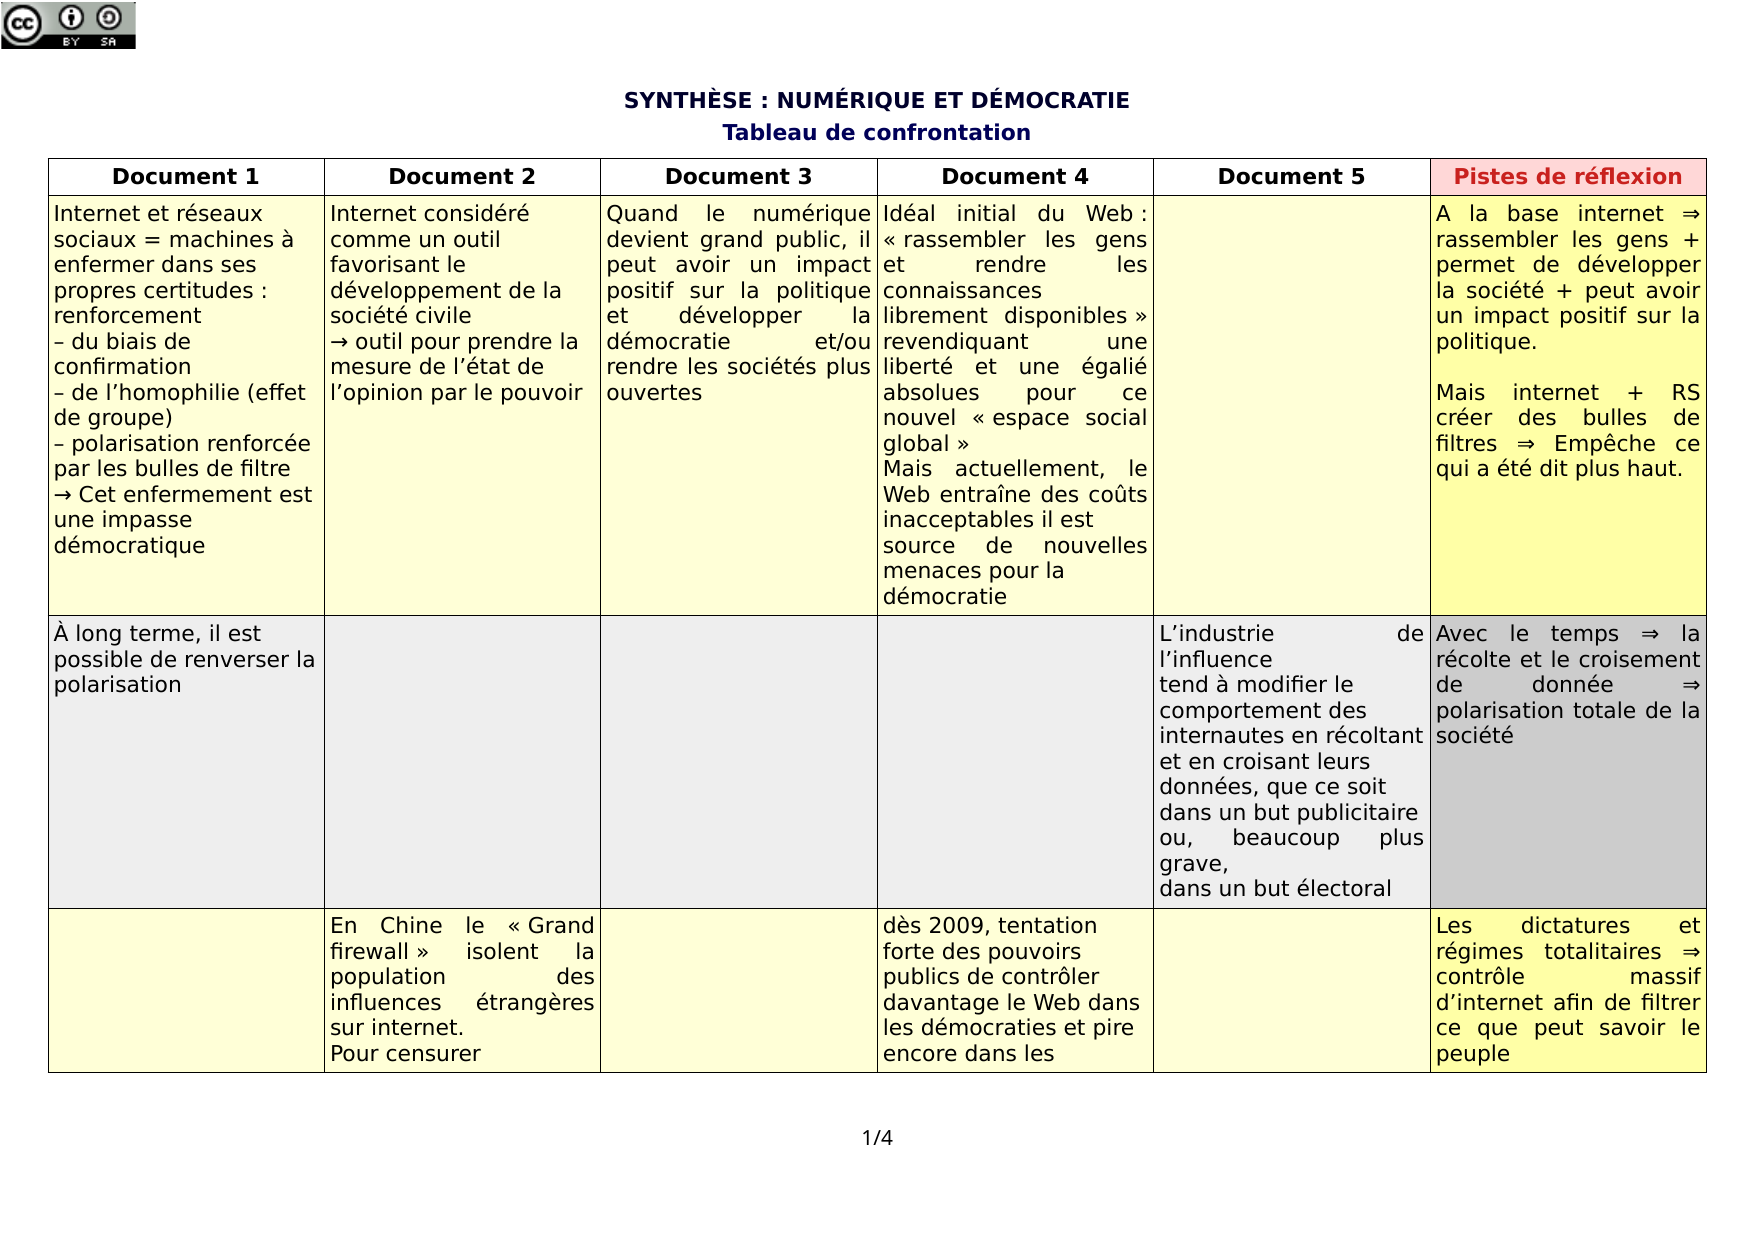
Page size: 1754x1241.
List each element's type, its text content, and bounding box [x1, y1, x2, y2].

table_cell Avec le temps ⇒ la récolte et le croisement de donnée ⇒ polarisation totale de la société [1431, 616, 1706, 908]
table_cell [601, 909, 877, 1072]
picture [1, 2, 136, 49]
table_cell Quand le numérique devient grand public, il peut avoir un impact positif sur la politique et développer la démocratie et/ou rendre les sociétés plus ouvertes [601, 196, 877, 615]
table_header Document 3 [601, 159, 877, 195]
table_cell Internet et réseaux sociaux = machines à enfermer dans ses propres certitudes : renforcement – du biais de confirmation – de l’homophilie (effet de groupe) – polarisation renforcée par les bulles de filtre → Cet enfermement est une impasse démocratique [49, 196, 324, 615]
table_cell L’industrie de l’influence tend à modifier le comportement des internautes en récoltant et en croisant leurs données, que ce soit dans un but publicitaire ou, beaucoup plus grave, dans un but électoral [1154, 616, 1430, 908]
table_cell dès 2009, tentation forte des pouvoirs publics de contrôler davantage le Web dans les démocraties et pire encore dans les [878, 909, 1153, 1072]
table_header Document 5 [1154, 159, 1430, 195]
table_cell [49, 909, 324, 1072]
table_cell À long terme, il est possible de renverser la polarisation [49, 616, 324, 908]
table_cell [878, 616, 1153, 908]
table_cell A la base internet ⇒ rassembler les gens + permet de développer la société + peut avoir un impact positif sur la politique. Mais internet + RS créer des bulles de filtres ⇒ Empêche ce qui a été dit plus haut. [1431, 196, 1706, 615]
table_cell [1154, 196, 1430, 615]
table_cell En Chine le « Grand firewall » isolent la population des influences étrangères sur internet. Pour censurer [325, 909, 600, 1072]
table_header Document 1 [49, 159, 324, 195]
table_cell Internet considéré comme un outil favorisant le développement de la société civile → outil pour prendre la mesure de l’état de l’opinion par le pouvoir [325, 196, 600, 615]
table_header Document 2 [325, 159, 600, 195]
table_cell [325, 616, 600, 908]
table_header Pistes de réflexion [1431, 159, 1706, 195]
table_cell [1154, 909, 1430, 1072]
table_cell Les dictatures et régimes totalitaires ⇒ contrôle massif d’internet afin de filtrer ce que peut savoir le peuple [1431, 909, 1706, 1072]
table_header Document 4 [878, 159, 1153, 195]
subtitle Tableau de confrontation [88, 120, 1665, 146]
title SYNTHÈSE : NUMÉRIQUE ET DÉMOCRATIE [88, 88, 1665, 114]
table_cell Idéal initial du Web : « rassembler les gens et rendre les connaissances librement disponibles » revendiquant une liberté et une égalié absolues pour ce nouvel « espace social global » Mais actuellement, le Web entraîne des coûts inacceptables il est source de nouvelles menaces pour la démocratie [878, 196, 1153, 615]
table_cell [601, 616, 877, 908]
